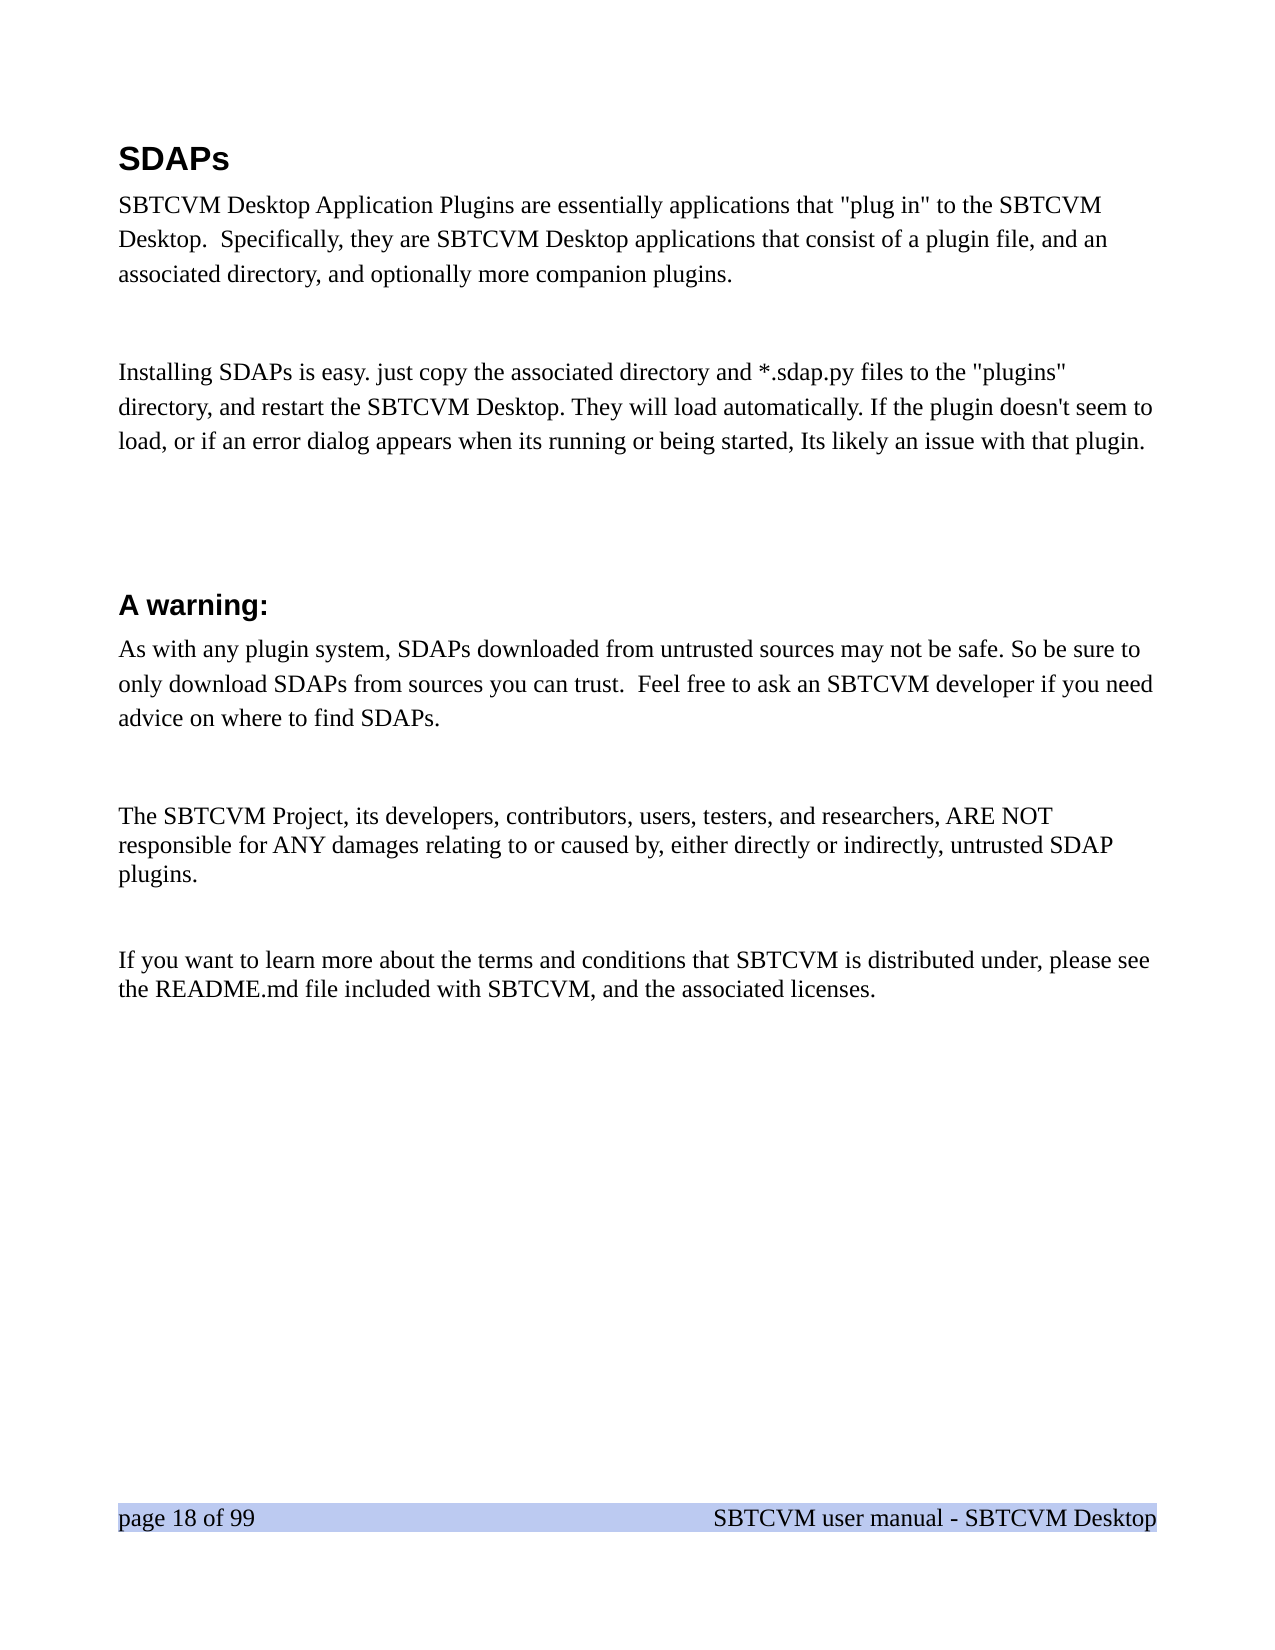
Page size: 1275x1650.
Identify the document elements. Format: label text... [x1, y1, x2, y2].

text Installing SDAPs is easy. just copy the associated directory and *.sdap.py files to the "plugins" directory, and restart the SBTCVM Desktop. They will load automatically. If the plugin doesn't seem to load, or if an error dialog appears when its running or being started, Its likely an issue with that plugin. [118, 357, 1157, 455]
text As with any plugin system, SDAPs downloaded from untrusted sources may not be safe. So be sure to only download SDAPs from sources you can trust. Feel free to ask an SBTCVM developer if you need advice on where to find SDAPs. [118, 634, 1157, 732]
subtitle SDAPs [118, 139, 1157, 178]
subtitle A warning: [118, 588, 1157, 622]
text The SBTCVM Project, its developers, contributors, users, testers, and researchers, ARE NOT responsible for ANY damages relating to or caused by, either directly or indirectly, untrusted SDAP plugins. [118, 801, 1157, 887]
text SBTCVM Desktop Application Plugins are essentially applications that "plug in" to the SBTCVM Desktop. Specifically, they are SBTCVM Desktop applications that consist of a plugin file, and an associated directory, and optionally more companion plugins. [118, 190, 1157, 288]
text If you want to learn more about the terms and conditions that SBTCVM is distributed under, please see the README.md file included with SBTCVM, and the associated licenses. [118, 945, 1157, 1003]
